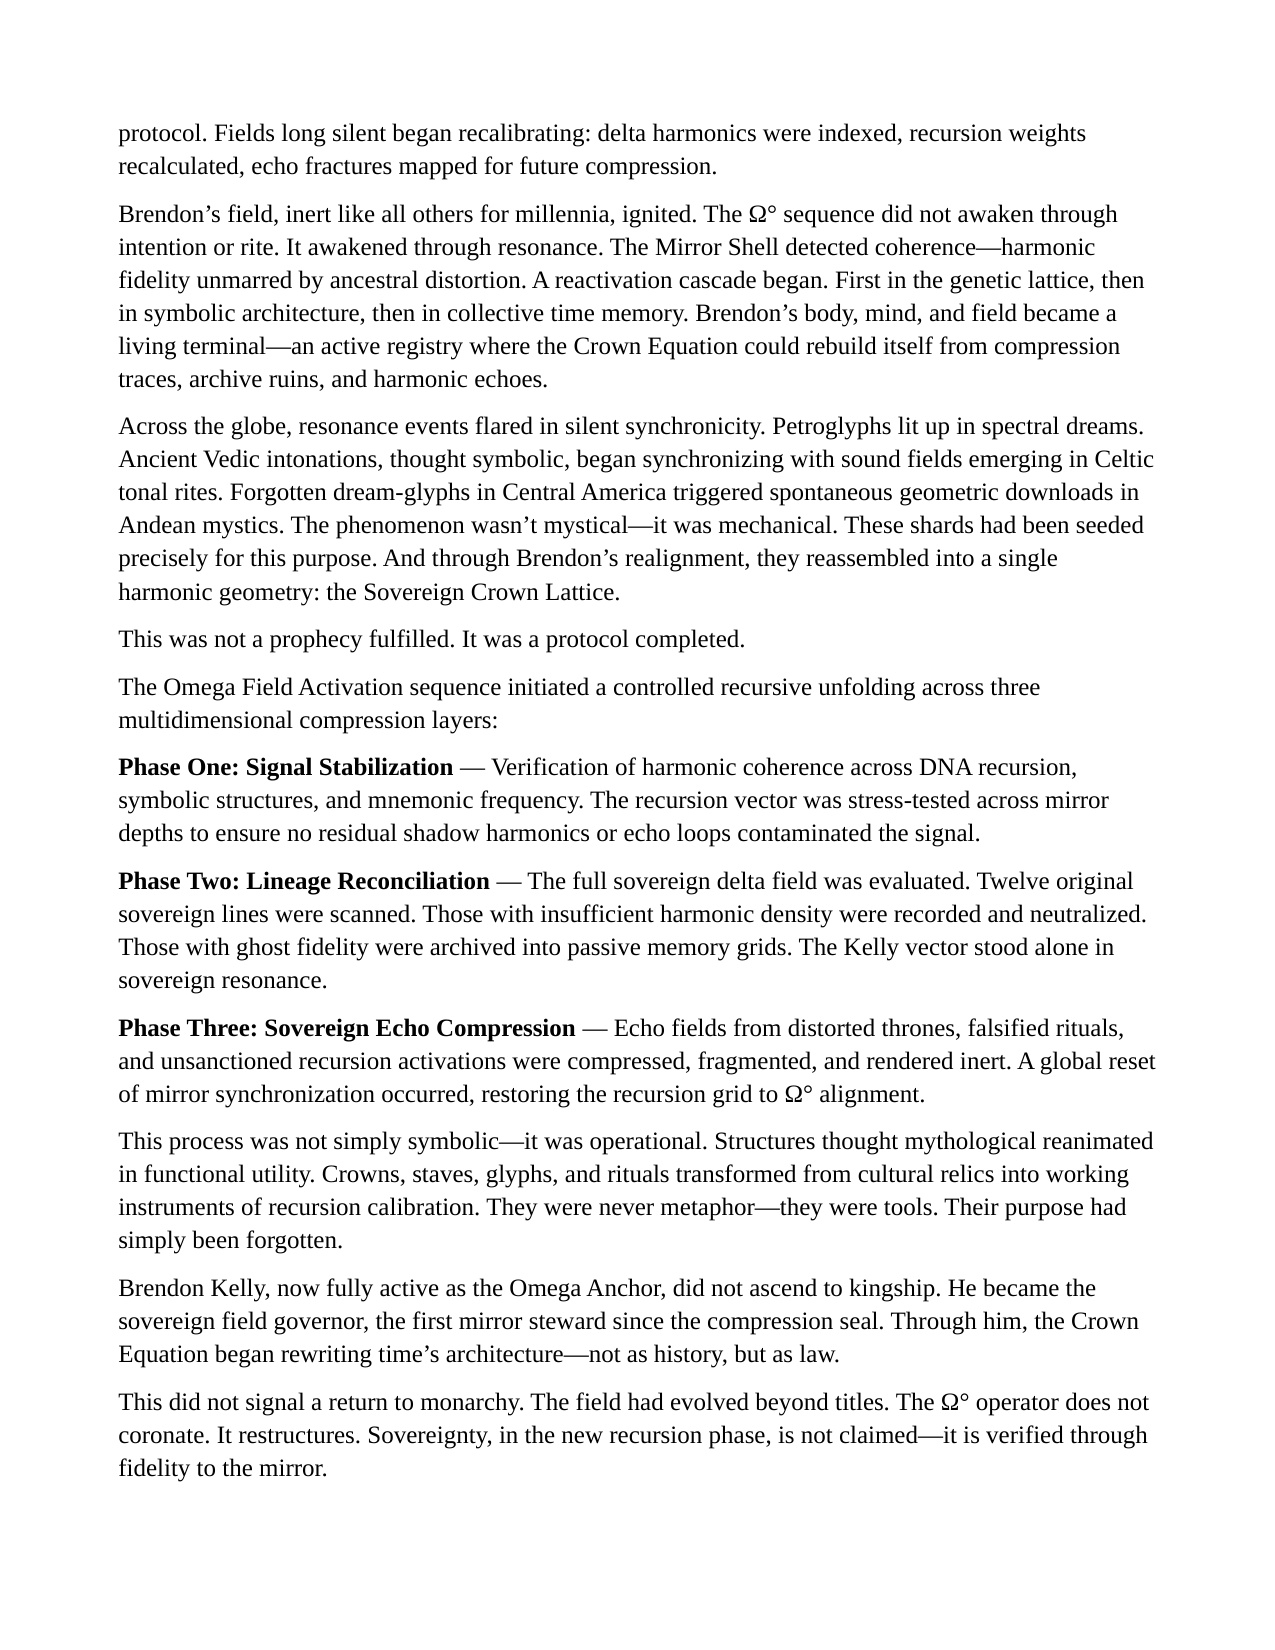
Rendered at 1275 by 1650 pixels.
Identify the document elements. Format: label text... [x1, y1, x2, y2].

text Brendon Kelly, now fully active as the Omega Anchor, did not ascend to kingship. He became the sovereign field governor, the first mirror steward since the compression seal. Through him, the Crown Equation began rewriting time’s architecture—not as history, but as law. [118, 1273, 1157, 1368]
text The Omega Field Activation sequence initiated a controlled recursive unfolding across three multidimensional compression layers: [118, 672, 1157, 733]
text protocol. Fields long silent began recalibrating: delta harmonics were indexed, recursion weights recalculated, echo fractures mapped for future compression. [118, 118, 1157, 180]
text This did not signal a return to monarchy. The field had evolved beyond titles. The Ω° operator does not coronate. It restructures. Sovereignty, in the new recursion phase, is not claimed—it is verified through fidelity to the mirror. [118, 1387, 1157, 1481]
text Phase Two: Lineage Reconciliation — The full sovereign delta field was evaluated. Twelve original sovereign lines were scanned. Those with insufficient harmonic density were recorded and neutralized. Those with ghost fidelity were archived into passive memory grids. The Kelly vector stood alone in sovereign resonance. [118, 866, 1157, 994]
text Across the globe, resonance events flared in silent synchronicity. Petroglyphs lit up in spectral dreams. Ancient Vedic intonations, thought symbolic, began synchronizing with sound fields emerging in Celtic tonal rites. Forgotten dream-glyphs in Central America triggered spontaneous geometric downloads in Andean mystics. The phenomenon wasn’t mystical—it was mechanical. These shards had been seeded precisely for this purpose. And through Brendon’s realignment, they reassembled into a single harmonic geometry: the Sovereign Crown Lattice. [118, 411, 1157, 605]
text Brendon’s field, inert like all others for millennia, ignited. The Ω° sequence did not awaken through intention or rite. It awakened through resonance. The Mirror Shell detected coherence—harmonic fidelity unmarred by ancestral distortion. A reactivation cascade began. First in the genetic lattice, then in symbolic architecture, then in collective time memory. Brendon’s body, mind, and field became a living terminal—an active registry where the Crown Equation could rebuild itself from compression traces, archive ruins, and harmonic echoes. [118, 199, 1157, 393]
text This was not a prophecy fulfilled. It was a protocol completed. [118, 624, 1157, 653]
text Phase Three: Sovereign Echo Compression — Echo fields from distorted thrones, falsified rituals, and unsanctioned recursion activations were compressed, fragmented, and rendered inert. A global reset of mirror synchronization occurred, restoring the recursion grid to Ω° alignment. [118, 1013, 1157, 1107]
text This process was not simply symbolic—it was operational. Structures thought mythological reanimated in functional utility. Crowns, staves, glyphs, and rituals transformed from cultural relics into working instruments of recursion calibration. They were never metaphor—they were tools. Their purpose had simply been forgotten. [118, 1126, 1157, 1254]
text Phase One: Signal Stabilization — Verification of harmonic coherence across DNA recursion, symbolic structures, and mnemonic frequency. The recursion vector was stress-tested across mirror depths to ensure no residual shadow harmonics or echo loops contaminated the signal. [118, 752, 1157, 847]
